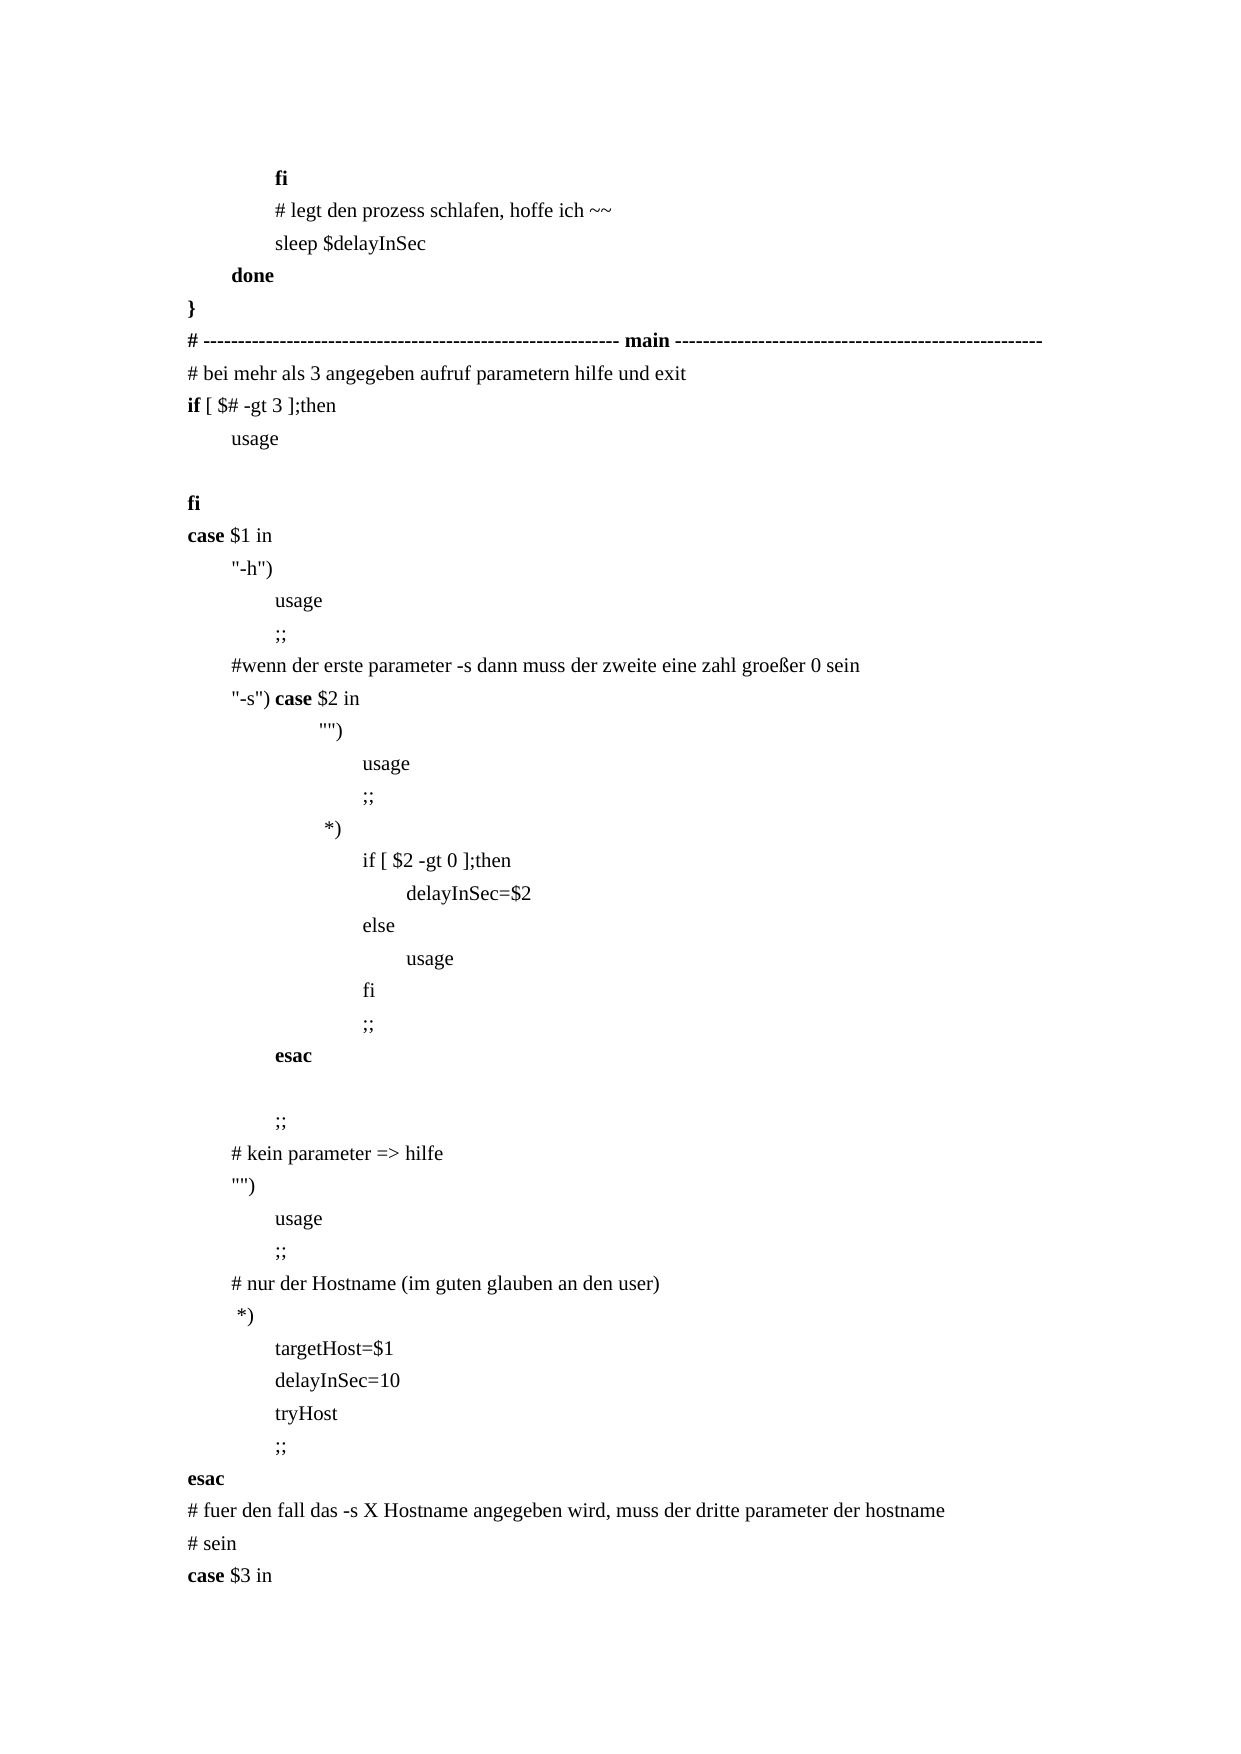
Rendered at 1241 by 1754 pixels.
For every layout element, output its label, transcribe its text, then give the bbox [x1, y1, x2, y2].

text delayInSec=10 [187, 1364, 1053, 1397]
text ;; [187, 617, 1053, 649]
text # fuer den fall das -s X Hostname angegeben wird, muss der dritte parameter der hostname [187, 1494, 1053, 1527]
text # legt den prozess schlafen, hoffe ich ~~ [187, 194, 1053, 227]
text ;; [187, 1007, 1053, 1039]
text ;; [187, 1234, 1053, 1267]
text if [ $# -gt 3 ];then [187, 389, 1053, 422]
text sleep $delayInSec [187, 227, 1053, 259]
text case $1 in [187, 519, 1053, 552]
text ;; [187, 1429, 1053, 1462]
text "-s") case $2 in [187, 682, 1053, 714]
text usage [187, 1202, 1053, 1234]
text #wenn der erste parameter -s dann muss der zweite eine zahl groeßer 0 sein [187, 649, 1053, 682]
text "") [187, 1169, 1053, 1202]
text "-h") [187, 552, 1053, 584]
text esac [187, 1039, 1053, 1072]
text usage [187, 942, 1053, 974]
text else [187, 909, 1053, 942]
text delayInSec=$2 [187, 877, 1053, 909]
text esac [187, 1462, 1053, 1494]
text usage [187, 584, 1053, 617]
text *) [187, 1299, 1053, 1332]
text ;; [187, 779, 1053, 812]
text fi [187, 487, 1053, 519]
text # bei mehr als 3 angegeben aufruf parametern hilfe und exit [187, 357, 1053, 389]
text tryHost [187, 1397, 1053, 1429]
text # kein parameter => hilfe [187, 1137, 1053, 1169]
text "") [187, 714, 1053, 747]
text if [ $2 -gt 0 ];then [187, 844, 1053, 877]
text usage [187, 747, 1053, 779]
text # ------------------------------------------------------------ main ----------------------------------------------------- [187, 324, 1053, 357]
text fi [187, 974, 1053, 1007]
text } [187, 292, 1053, 324]
text *) [187, 812, 1053, 844]
text usage [187, 422, 1053, 454]
text fi [187, 162, 1053, 194]
text # nur der Hostname (im guten glauben an den user) [187, 1267, 1053, 1299]
text targetHost=$1 [187, 1332, 1053, 1364]
text case $3 in [187, 1559, 1053, 1592]
text done [187, 259, 1053, 292]
text ;; [187, 1104, 1053, 1137]
text # sein [187, 1527, 1053, 1559]
